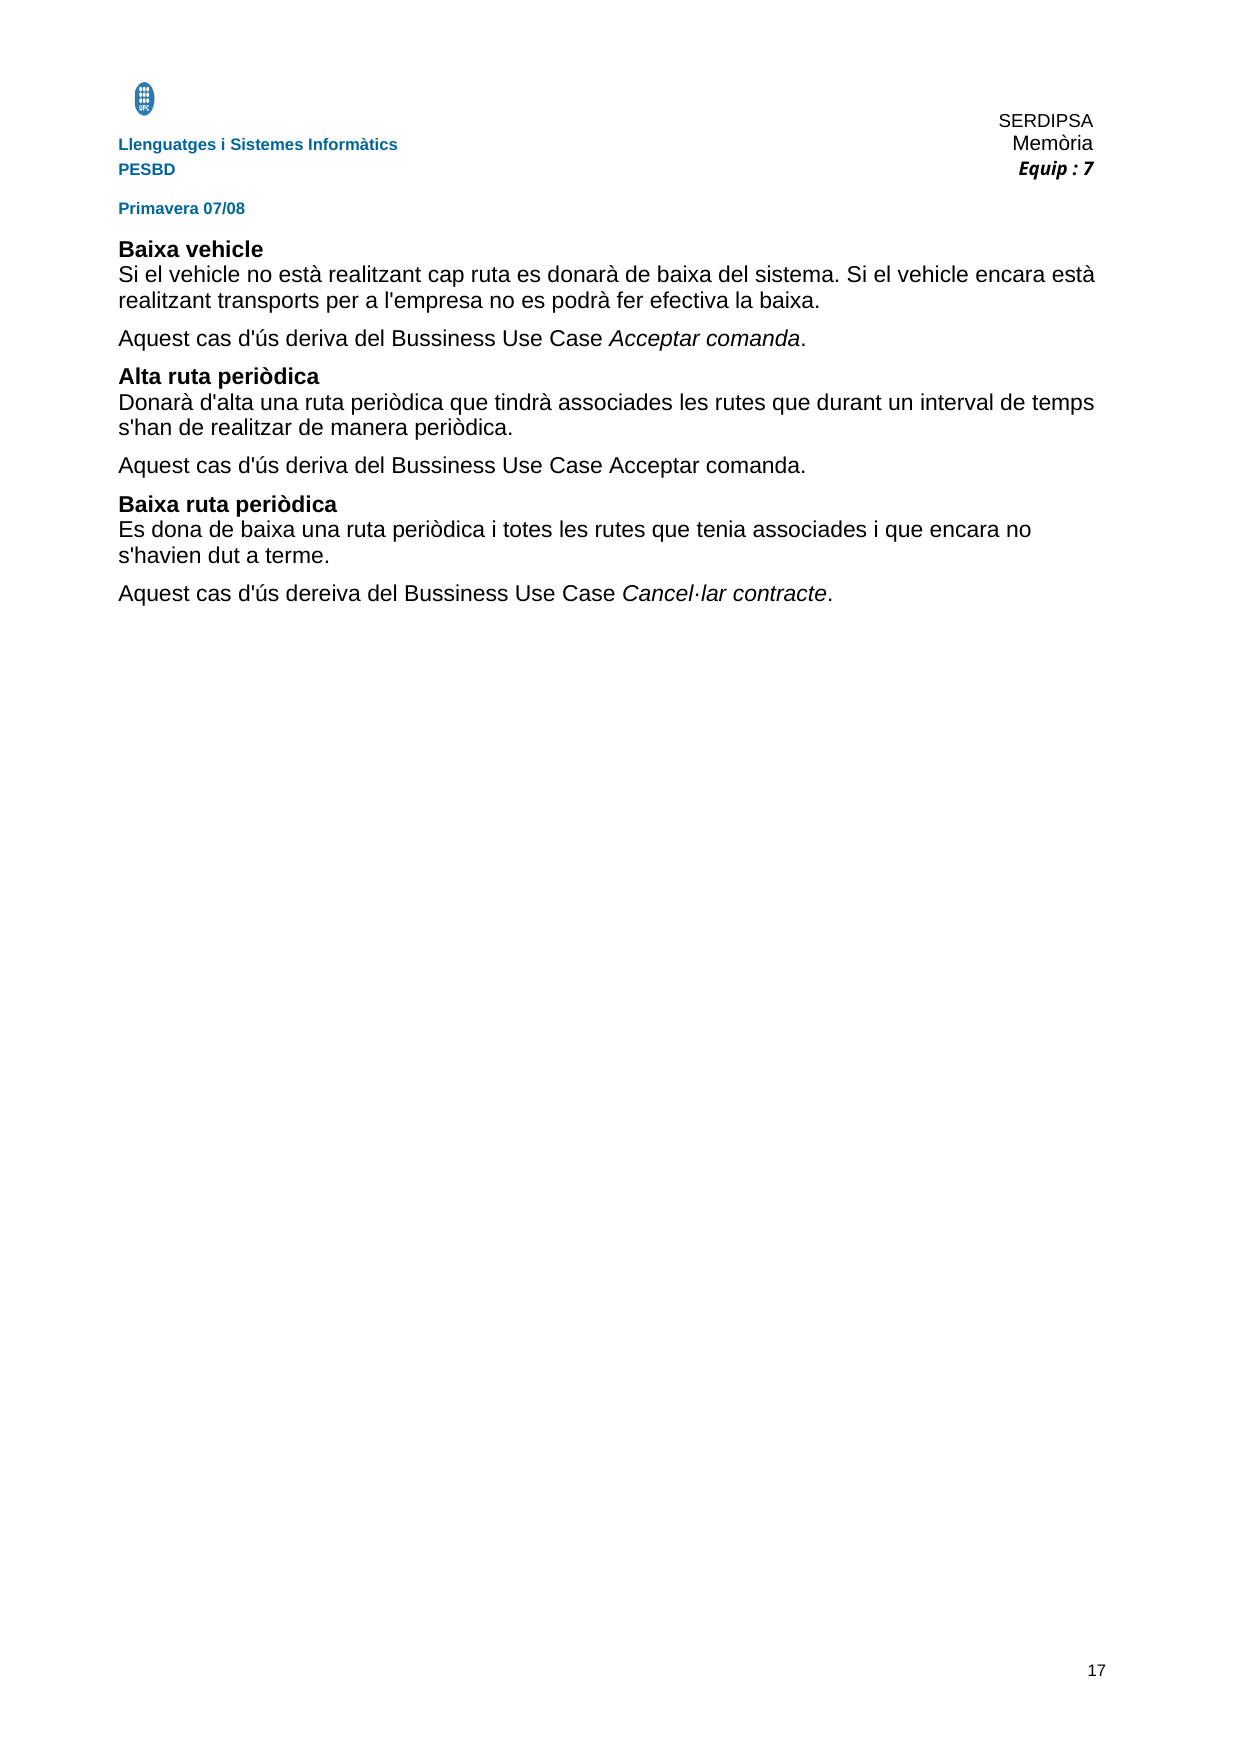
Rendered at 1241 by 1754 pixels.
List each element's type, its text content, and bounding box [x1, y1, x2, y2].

subtitle Baixa vehicle [118, 236, 1106, 262]
text Aquest cas d'ús deriva del Bussiness Use Case Acceptar comanda. [118, 326, 1106, 351]
text Si el vehicle no està realitzant cap ruta es donarà de baixa del sistema. Si el vehicle encara està realitzant transports per a l'empresa no es podrà fer efectiva la baixa. [118, 262, 1106, 313]
text Aquest cas d'ús deriva del Bussiness Use Case Acceptar comanda. [118, 453, 1106, 479]
text Donarà d'alta una ruta periòdica que tindrà associades les rutes que durant un interval de temps s'han de realitzar de manera periòdica. [118, 389, 1106, 441]
text Es dona de baixa una ruta periòdica i totes les rutes que tenia associades i que encara no s'havien dut a terme. [118, 517, 1106, 568]
subtitle Alta ruta periòdica [118, 364, 1106, 389]
subtitle Baixa ruta periòdica [118, 491, 1106, 517]
text Aquest cas d'ús dereiva del Bussiness Use Case Cancel·lar contracte. [118, 581, 1106, 606]
